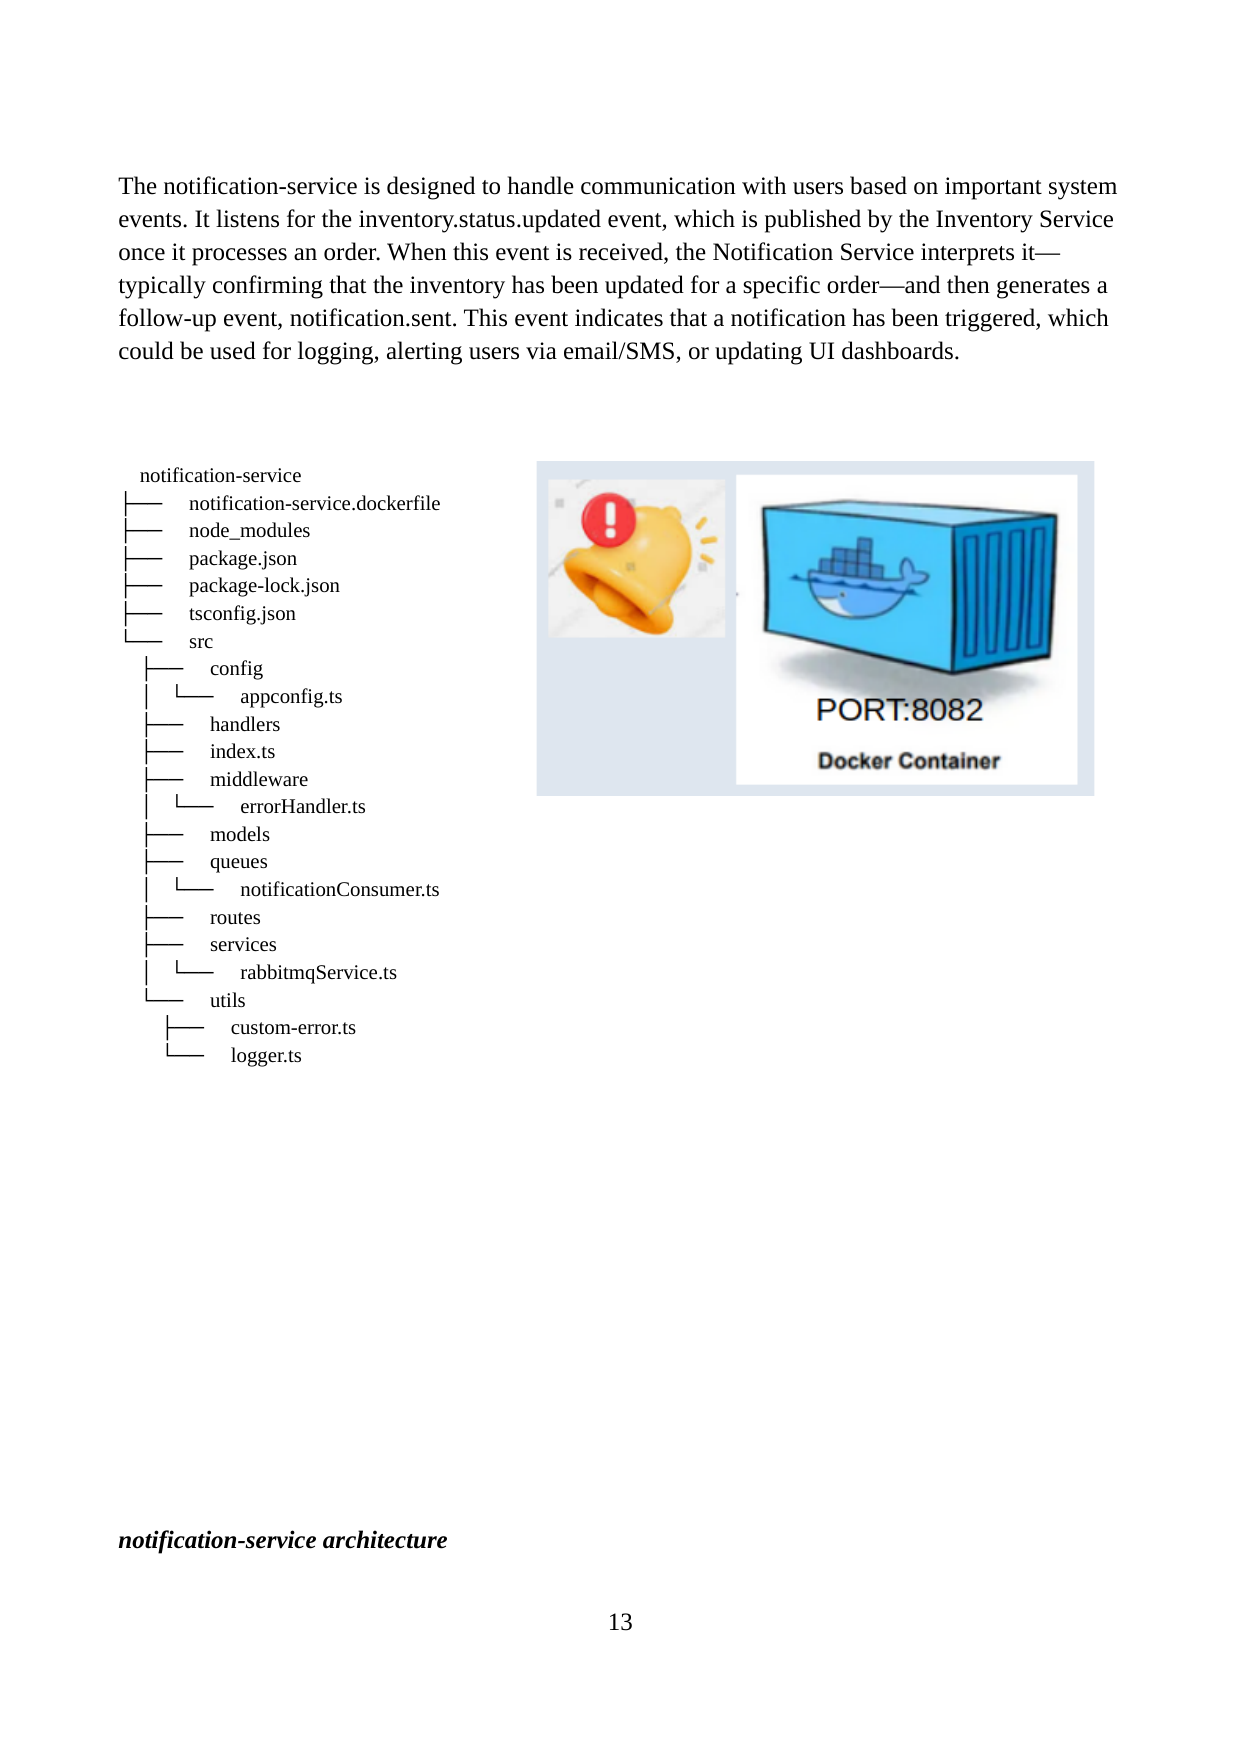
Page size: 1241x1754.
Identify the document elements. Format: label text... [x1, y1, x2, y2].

text │ └── 📄 rabbitmqService.ts [118, 960, 146, 984]
text ├── 📄 tsconfig.json [1095, 601, 1122, 625]
text ├── 📁 services [118, 932, 146, 956]
text ├── 📁 routes [118, 905, 146, 929]
text ├── 📁 node_modules [126, 518, 536, 542]
text ├── 📁 models [147, 822, 1122, 846]
text └── 📄 logger.ts [118, 1043, 1122, 1067]
text ├── 📁 queues [147, 849, 1122, 873]
text ├── 📄 index.ts [118, 739, 146, 763]
text ├── 📁 models [118, 822, 146, 846]
text ├── 📁 node_modules [1095, 518, 1122, 542]
text │ └── 📄 appconfig.ts [1095, 684, 1122, 708]
text ├── 📄 index.ts [1095, 739, 1122, 763]
text ├── 📁 config [1095, 656, 1122, 680]
text └── 📁 utils [118, 987, 1122, 1012]
text The notification-service is designed to handle communication with users based on important system events. It listens for the inventory.status.updated event, which is published by the Inventory Service once it processes an order. When this event is received, the Notification Service interprets it—typically confirming that the inventory has been updated for a specific order—and then generates a follow-up event, notification.sent. This event indicates that a notification has been triggered, which could be used for logging, alerting users via email/SMS, or updating UI dashboards. [118, 171, 1122, 365]
text [1095, 711, 1122, 736]
text │ └── 📄 rabbitmqService.ts [147, 960, 1122, 984]
text ├── 📁 middleware [118, 767, 146, 791]
text ├── 📁 routes [147, 905, 1122, 929]
text │ └── 📄 errorHandler.ts [118, 794, 146, 818]
text ├── 📁 middleware [1095, 767, 1122, 791]
text ├── 📄 package-lock.json [126, 573, 536, 597]
text │ └── 📄 errorHandler.ts [147, 794, 1122, 818]
text ├── 📄 tsconfig.json [126, 601, 536, 625]
text ├── 📁 config [118, 656, 146, 680]
text ├── 📄 custom-error.ts [168, 1015, 1122, 1039]
text ├── 📁 handlers [118, 711, 536, 736]
text ├── 📄 package.json [1095, 546, 1122, 570]
text │ └── 📄 notificationConsumer.ts [147, 877, 1122, 901]
text │ └── 📄 appconfig.ts [147, 684, 536, 708]
picture [536, 461, 1095, 796]
text └── 📁 src [118, 629, 536, 653]
text ├── 📄 custom-error.ts [118, 1015, 167, 1039]
text ├── 📁 middleware [147, 767, 536, 791]
text ├── 📁 services [147, 932, 1122, 956]
text ├── 📁 config [147, 656, 536, 680]
text notification-service architecture [118, 1525, 1122, 1554]
text 📁 notification-service [118, 463, 536, 487]
text ├── 📄 notification-service.dockerfile [126, 491, 536, 515]
text │ └── 📄 appconfig.ts [118, 684, 146, 708]
text ├── 📄 index.ts [147, 739, 536, 763]
text ├── 📄 package-lock.json [1095, 573, 1122, 597]
text ├── 📁 queues [118, 849, 146, 873]
text [1095, 629, 1122, 653]
text [1095, 463, 1122, 487]
text ├── 📄 package.json [126, 546, 536, 570]
text │ └── 📄 notificationConsumer.ts [118, 877, 146, 901]
